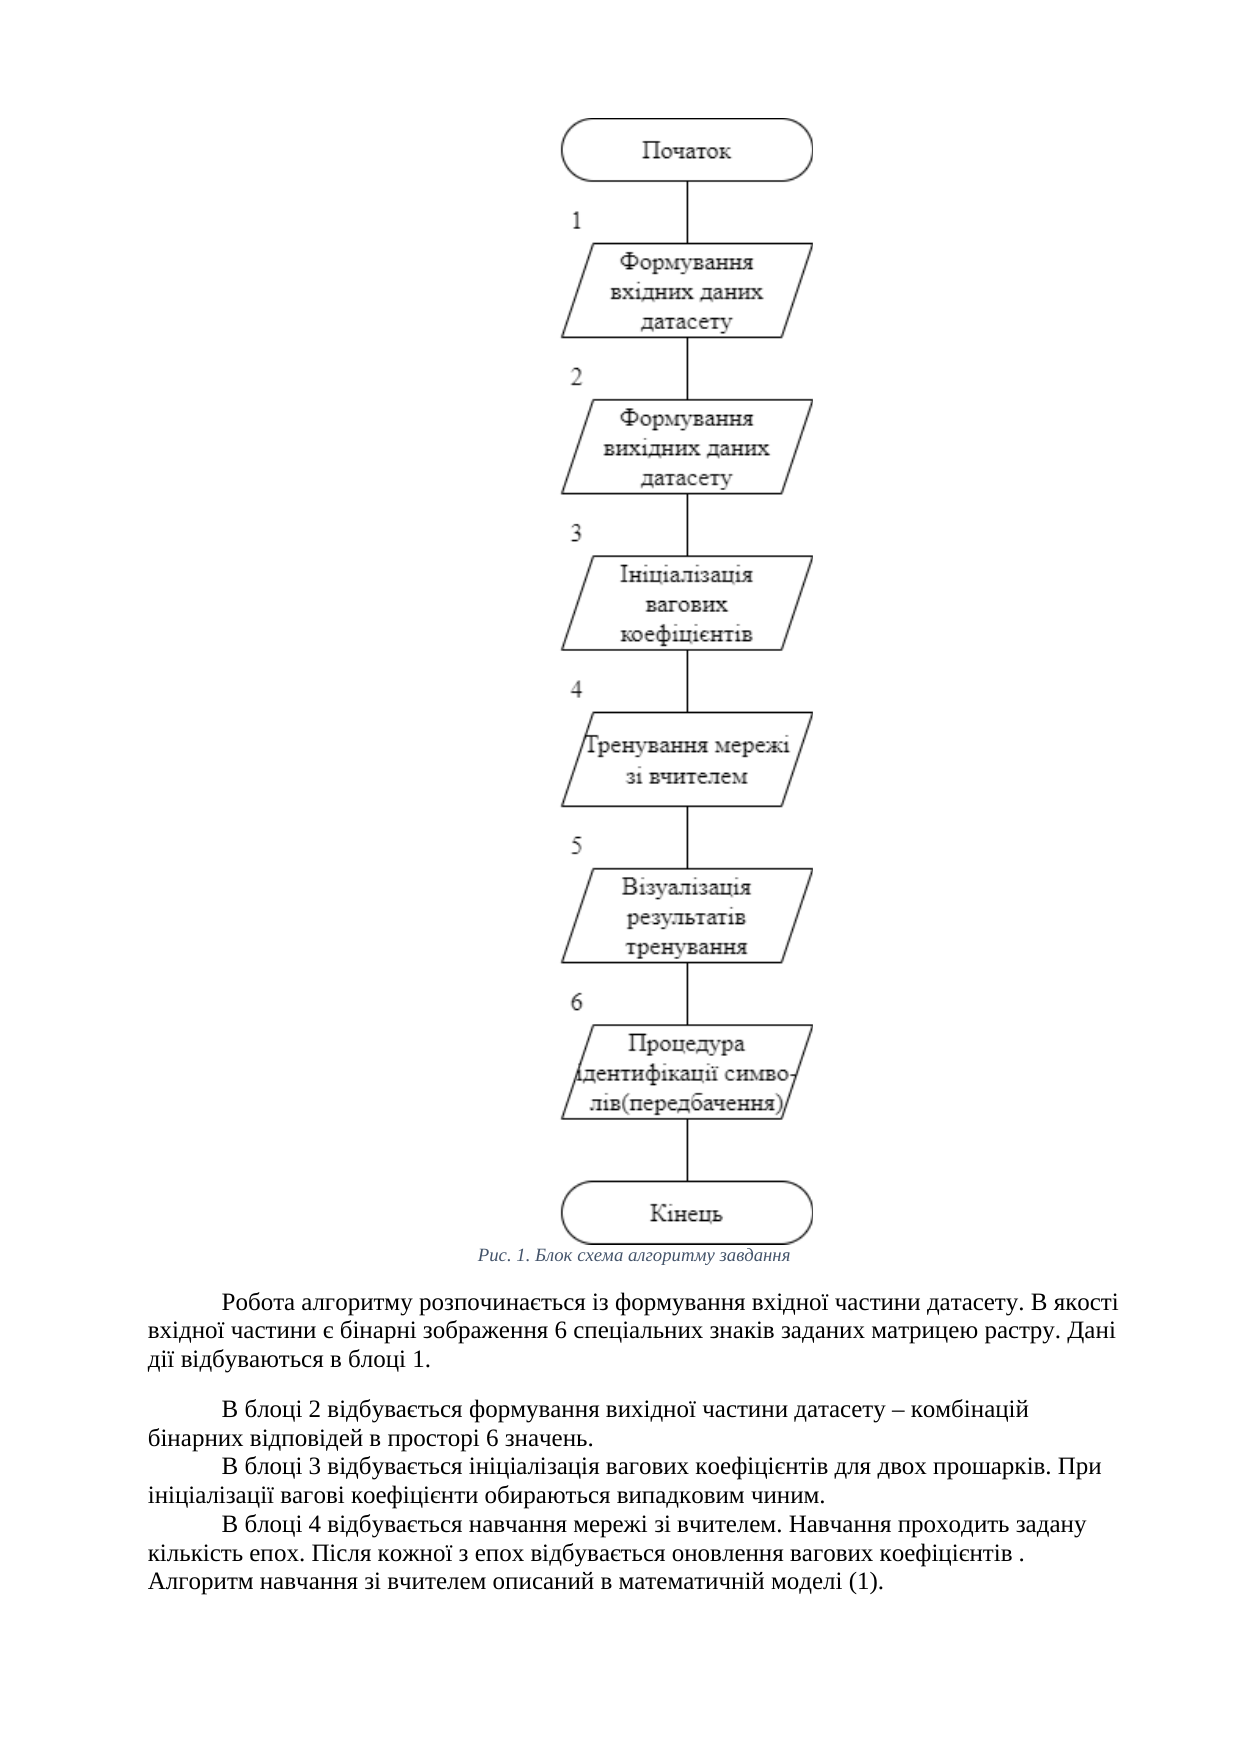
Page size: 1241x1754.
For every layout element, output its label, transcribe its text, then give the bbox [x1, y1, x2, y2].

text В блоці 3 відбувається ініціалізація вагових коефіцієнтів для двох прошарків. При ініціалізації вагові коефіцієнти обираються випадковим чиним. [148, 1451, 1122, 1509]
text Рис. 1. Блок схема алгоритму завдання [148, 1244, 1122, 1266]
text В блоці 2 відбувається формування вихідної частини датасету – комбінацій бінарних відповідей в просторі 6 значень. [148, 1394, 1122, 1451]
picture [530, 118, 813, 1245]
text Робота алгоритму розпочинається із формування вхідної частини датасету. В якості вхідної частини є бінарні зображення 6 спеціальних знаків заданих матрицею растру. Дані дії відбуваються в блоці 1. [148, 1287, 1122, 1373]
text В блоці 4 відбувається навчання мережі зі вчителем. Навчання проходить задану кількість епох. Після кожної з епох відбувається оновлення вагових коефіцієнтів . Алгоритм навчання зі вчителем описаний в математичній моделі (1). [148, 1509, 1122, 1595]
